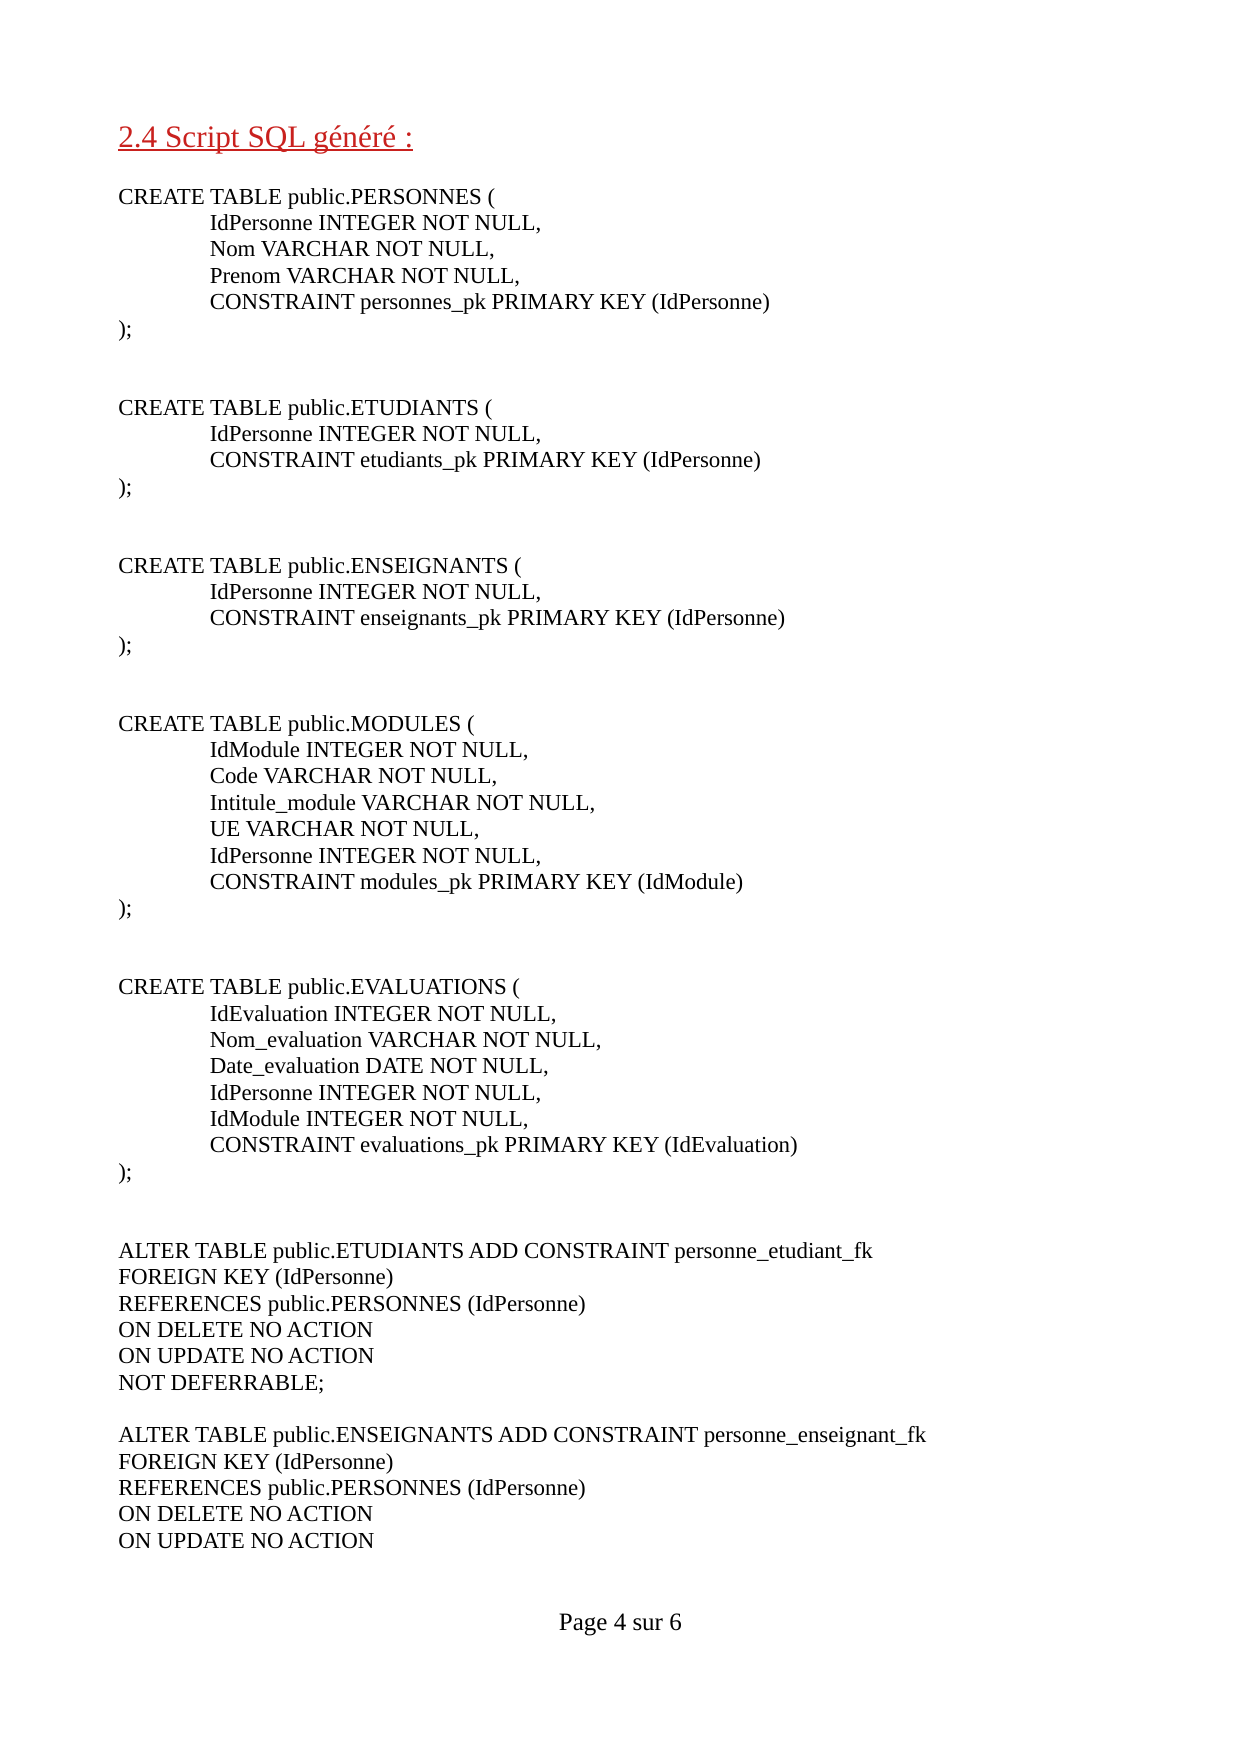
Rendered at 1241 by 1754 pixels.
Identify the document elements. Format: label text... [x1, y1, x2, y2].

text ); [118, 894, 1122, 921]
text IdPersonne INTEGER NOT NULL, [118, 1079, 1122, 1105]
text UE VARCHAR NOT NULL, [118, 815, 1122, 842]
text Nom VARCHAR NOT NULL, [118, 236, 1122, 262]
text FOREIGN KEY (IdPersonne) [118, 1263, 1122, 1290]
text ); [118, 314, 1122, 341]
text ON UPDATE NO ACTION [118, 1527, 1122, 1553]
text IdPersonne INTEGER NOT NULL, [118, 842, 1122, 868]
text ON DELETE NO ACTION [118, 1316, 1122, 1342]
text CONSTRAINT evaluations_pk PRIMARY KEY (IdEvaluation) [118, 1132, 1122, 1158]
text IdPersonne INTEGER NOT NULL, [118, 578, 1122, 604]
text CREATE TABLE public.ETUDIANTS ( [118, 394, 1122, 420]
text Nom_evaluation VARCHAR NOT NULL, [118, 1026, 1122, 1052]
text Intitule_module VARCHAR NOT NULL, [118, 789, 1122, 815]
text FOREIGN KEY (IdPersonne) [118, 1448, 1122, 1474]
text ); [118, 1158, 1122, 1184]
text CREATE TABLE public.MODULES ( [118, 710, 1122, 736]
text Date_evaluation DATE NOT NULL, [118, 1052, 1122, 1079]
text IdModule INTEGER NOT NULL, [118, 736, 1122, 763]
text ALTER TABLE public.ENSEIGNANTS ADD CONSTRAINT personne_enseignant_fk [118, 1421, 1122, 1448]
text 2.4 Script SQL généré : [118, 118, 1122, 154]
text Code VARCHAR NOT NULL, [118, 763, 1122, 789]
text Prenom VARCHAR NOT NULL, [118, 262, 1122, 288]
text CREATE TABLE public.EVALUATIONS ( [118, 973, 1122, 1000]
text ON UPDATE NO ACTION [118, 1342, 1122, 1369]
text CREATE TABLE public.PERSONNES ( [118, 183, 1122, 209]
text IdModule INTEGER NOT NULL, [118, 1105, 1122, 1132]
text IdEvaluation INTEGER NOT NULL, [118, 1000, 1122, 1026]
text REFERENCES public.PERSONNES (IdPersonne) [118, 1474, 1122, 1501]
text CONSTRAINT etudiants_pk PRIMARY KEY (IdPersonne) [118, 446, 1122, 473]
text REFERENCES public.PERSONNES (IdPersonne) [118, 1290, 1122, 1316]
text IdPersonne INTEGER NOT NULL, [118, 209, 1122, 236]
text CONSTRAINT personnes_pk PRIMARY KEY (IdPersonne) [118, 288, 1122, 314]
text NOT DEFERRABLE; [118, 1369, 1122, 1395]
text IdPersonne INTEGER NOT NULL, [118, 420, 1122, 446]
text ); [118, 473, 1122, 499]
text CONSTRAINT modules_pk PRIMARY KEY (IdModule) [118, 868, 1122, 894]
text CREATE TABLE public.ENSEIGNANTS ( [118, 552, 1122, 578]
text CONSTRAINT enseignants_pk PRIMARY KEY (IdPersonne) [118, 604, 1122, 631]
text ON DELETE NO ACTION [118, 1501, 1122, 1527]
text ); [118, 631, 1122, 657]
text ALTER TABLE public.ETUDIANTS ADD CONSTRAINT personne_etudiant_fk [118, 1237, 1122, 1263]
